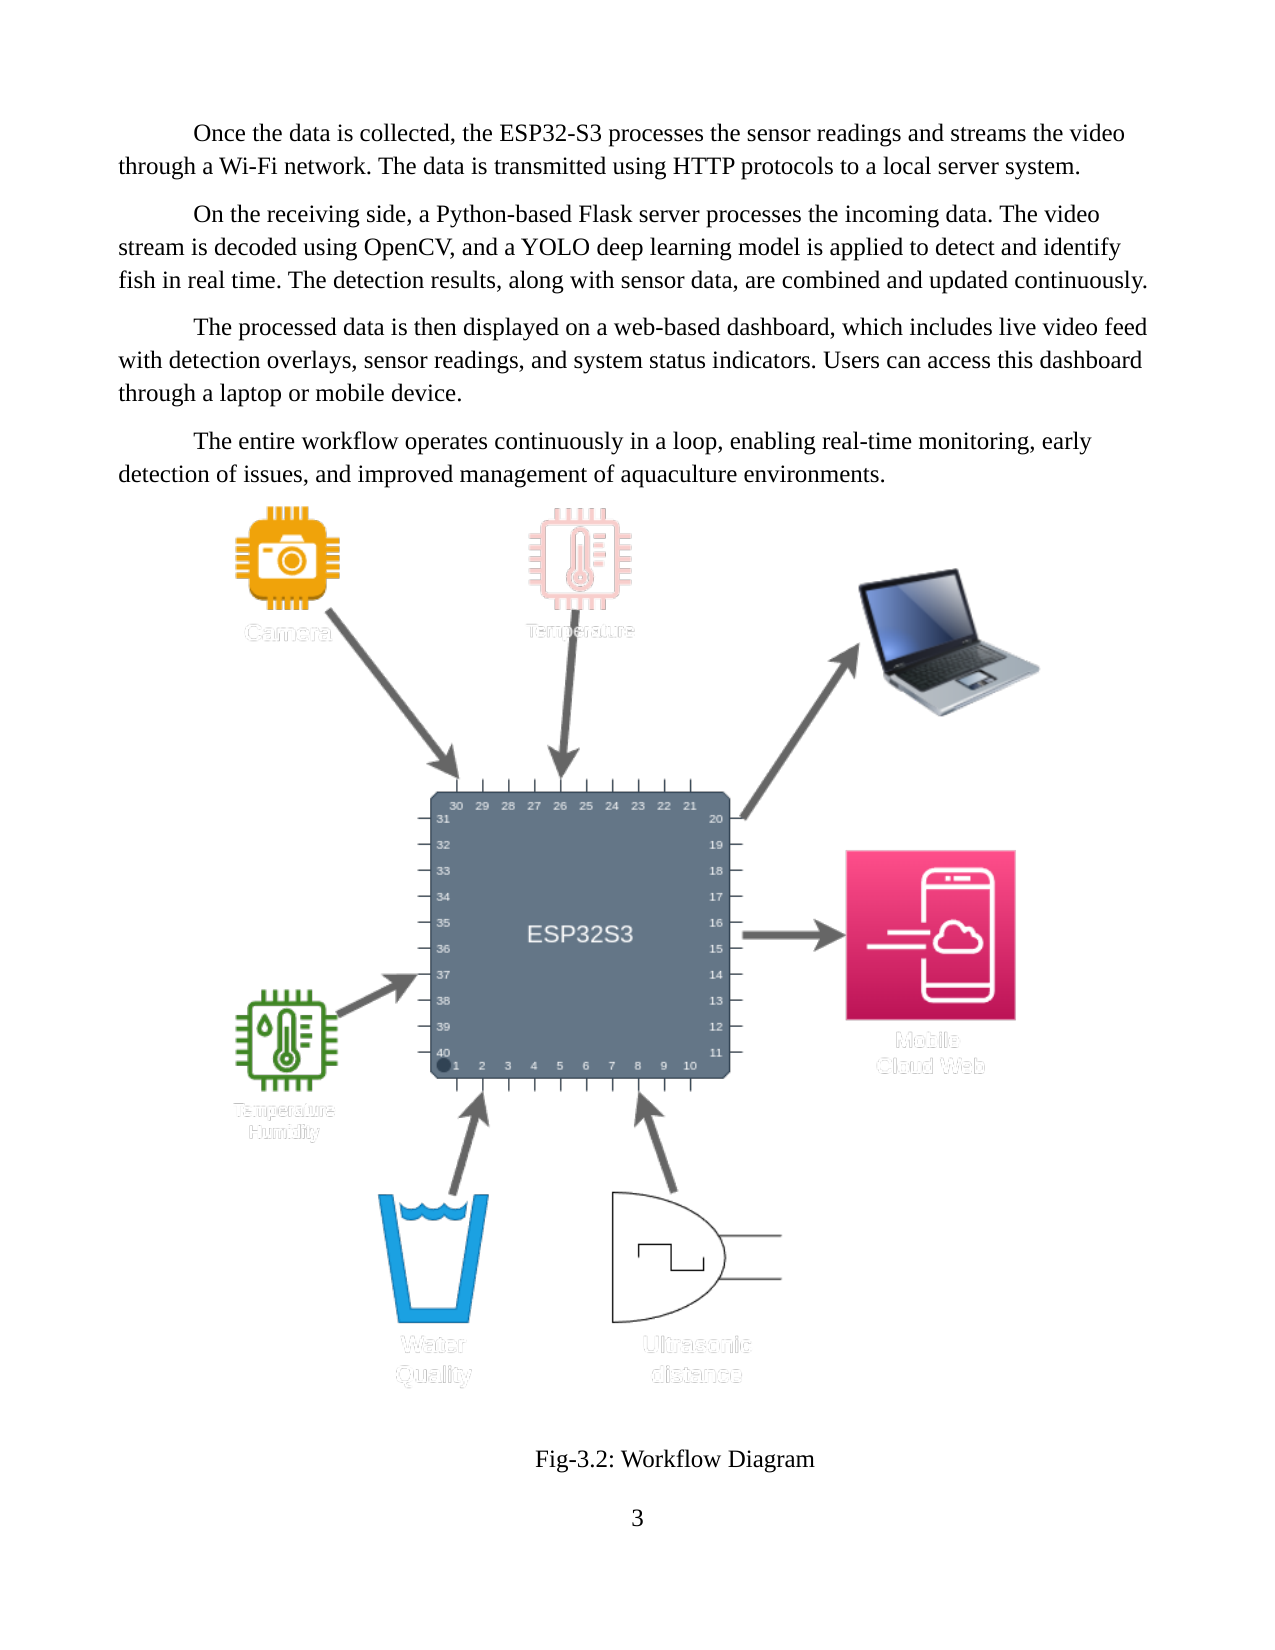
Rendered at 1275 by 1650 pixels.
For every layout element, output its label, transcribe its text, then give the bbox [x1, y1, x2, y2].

text On the receiving side, a Python-based Flask server processes the incoming data. The video stream is decoded using OpenCV, and a YOLO deep learning model is applied to detect and identify fish in real time. The detection results, along with sensor data, are combined and updated continuously. [118, 199, 1157, 293]
text Fig-3.2: Workflow Diagram [118, 1444, 1157, 1473]
picture [233, 506, 1042, 1392]
text The processed data is then displayed on a web-based dashboard, which includes live video feed with detection overlays, sensor readings, and system status indicators. Users can access this dashboard through a laptop or mobile device. [118, 312, 1157, 407]
text The entire workflow operates continuously in a loop, enabling real-time monitoring, early detection of issues, and improved management of aquaculture environments. [118, 426, 1157, 488]
text Once the data is collected, the ESP32-S3 processes the sensor readings and streams the video through a Wi-Fi network. The data is transmitted using HTTP protocols to a local server system. [118, 118, 1157, 180]
